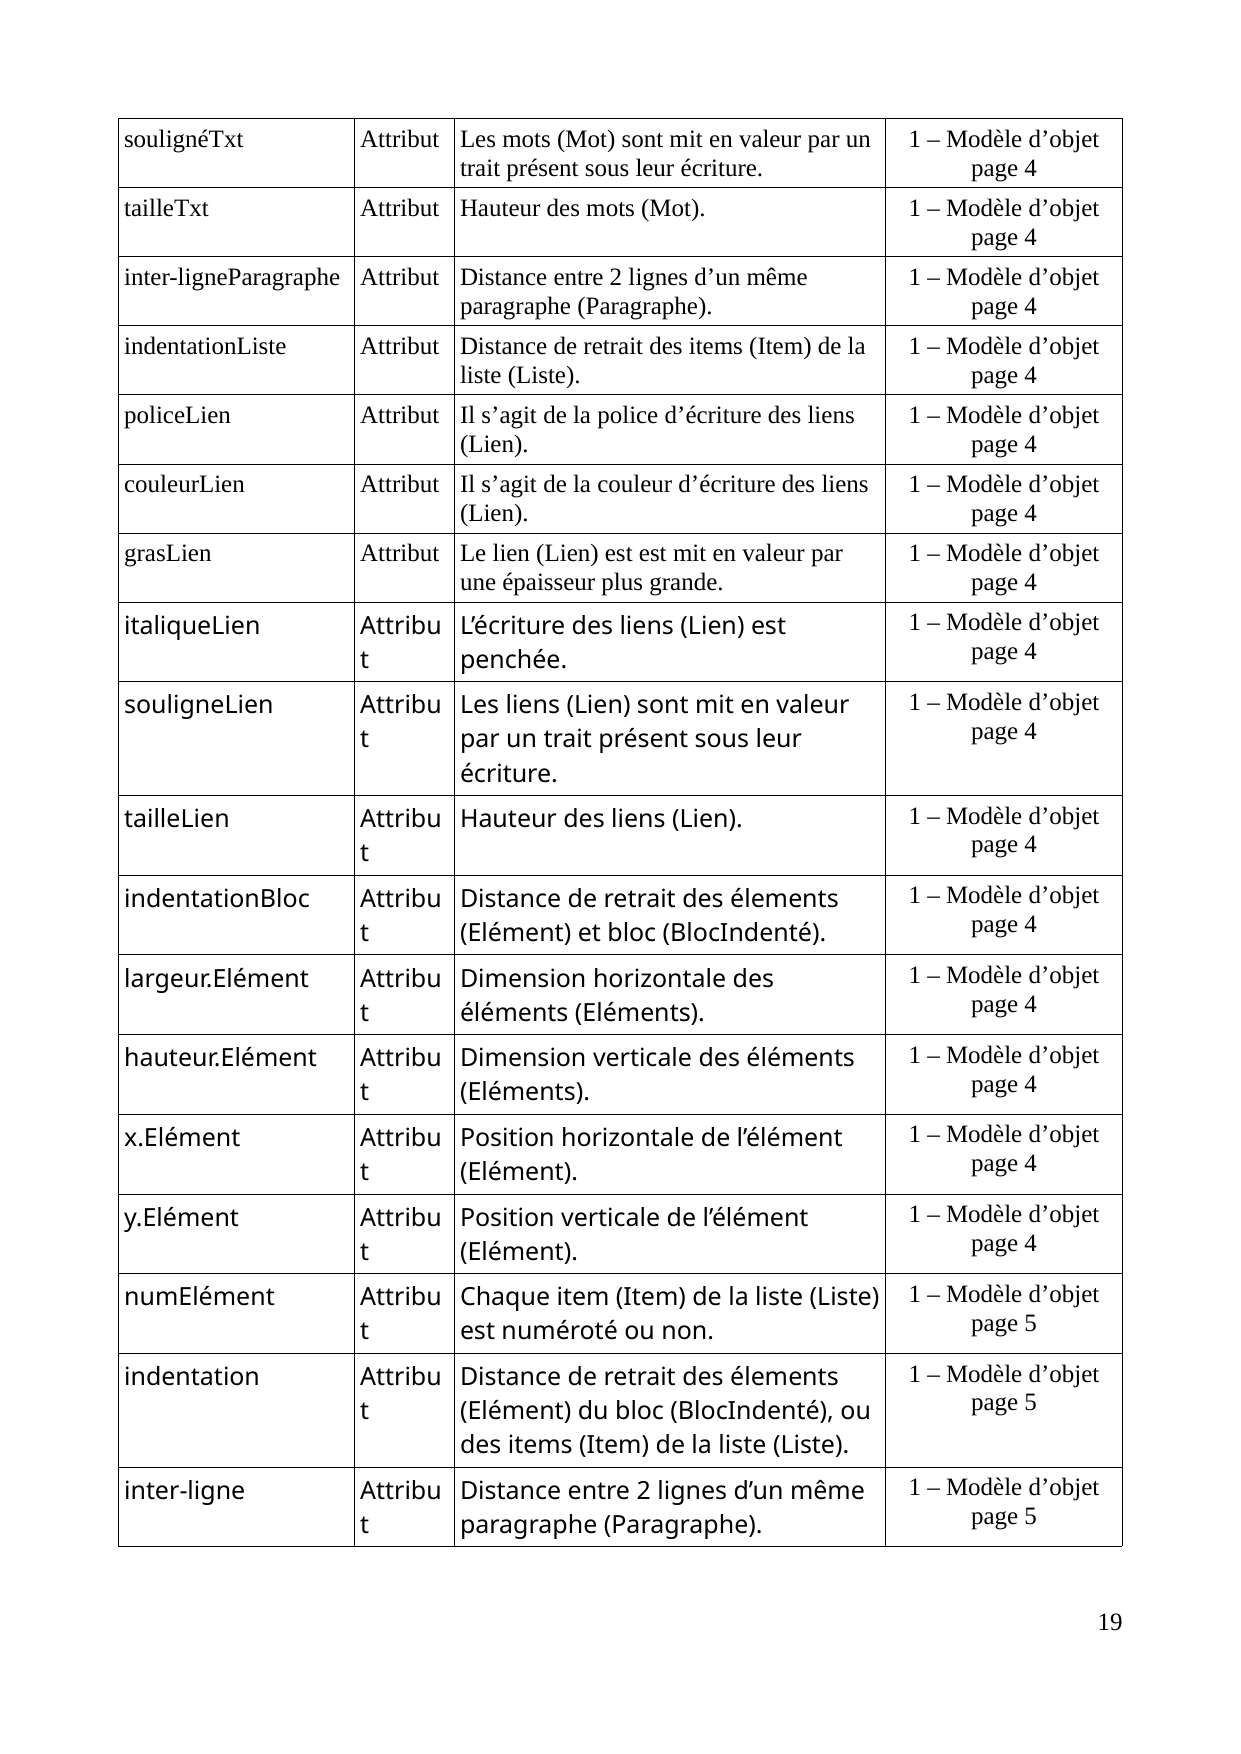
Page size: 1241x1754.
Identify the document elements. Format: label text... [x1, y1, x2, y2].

table_cell Attribut [355, 188, 454, 256]
table_cell Attribut [355, 1468, 454, 1546]
table_cell Attribut [355, 682, 454, 795]
table_cell tailleTxt [119, 188, 354, 256]
table_cell Attribut [355, 119, 454, 187]
table_cell Attribut [355, 955, 454, 1034]
table_cell 1 – Modèle d’objet page 4 [886, 603, 1122, 681]
table_cell numElément [119, 1274, 354, 1353]
table_cell 1 – Modèle d’objet page 4 [886, 188, 1122, 256]
table_cell Position verticale de l’élément (Elément). [455, 1195, 885, 1273]
table_cell Il s’agit de la couleur d’écriture des liens (Lien). [455, 465, 885, 532]
table_cell Dimension verticale des éléments (Eléments). [455, 1035, 885, 1114]
table_cell Position horizontale de l’élément (Elément). [455, 1115, 885, 1193]
table_cell Attribut [355, 1274, 454, 1353]
table_cell Attribut [355, 257, 454, 325]
table_cell 1 – Modèle d’objet page 4 [886, 257, 1122, 325]
table_cell Attribut [355, 1354, 454, 1467]
table_cell tailleLien [119, 796, 354, 875]
table_cell Attribut [355, 395, 454, 463]
table_cell Distance de retrait des élements (Elément) et bloc (BlocIndenté). [455, 876, 885, 954]
table_cell Attribut [355, 876, 454, 954]
table_cell policeLien [119, 395, 354, 463]
table_cell Les mots (Mot) sont mit en valeur par un trait présent sous leur écriture. [455, 119, 885, 187]
table_cell soulignéTxt [119, 119, 354, 187]
table_cell Les liens (Lien) sont mit en valeur par un trait présent sous leur écriture. [455, 682, 885, 795]
table_cell couleurLien [119, 465, 354, 532]
table_cell Attribut [355, 465, 454, 532]
table_cell largeur.Elément [119, 955, 354, 1034]
table_cell Distance de retrait des élements (Elément) du bloc (BlocIndenté), ou des items (Item) de la liste (Liste). [455, 1354, 885, 1467]
table_cell 1 – Modèle d’objet page 4 [886, 395, 1122, 463]
table_cell Hauteur des mots (Mot). [455, 188, 885, 256]
table_cell Attribut [355, 603, 454, 681]
table_cell Attribut [355, 1035, 454, 1114]
table_cell Attribut [355, 534, 454, 602]
table_cell 1 – Modèle d’objet page 4 [886, 1035, 1122, 1114]
table_cell Attribut [355, 1115, 454, 1193]
table_cell Distance de retrait des items (Item) de la liste (Liste). [455, 326, 885, 394]
table_cell 1 – Modèle d’objet page 4 [886, 465, 1122, 532]
table_cell Distance entre 2 lignes d’un même paragraphe (Paragraphe). [455, 257, 885, 325]
table_cell x.Elément [119, 1115, 354, 1193]
table_cell 1 – Modèle d’objet page 4 [886, 682, 1122, 795]
table_cell hauteur.Elément [119, 1035, 354, 1114]
table_cell Attribut [355, 796, 454, 875]
table_cell Chaque item (Item) de la liste (Liste) est numéroté ou non. [455, 1274, 885, 1353]
table_cell Distance entre 2 lignes d’un même paragraphe (Paragraphe). [455, 1468, 885, 1546]
table_cell 1 – Modèle d’objet page 5 [886, 1274, 1122, 1353]
table_cell 1 – Modèle d’objet page 5 [886, 1468, 1122, 1546]
table_cell grasLien [119, 534, 354, 602]
table_cell 1 – Modèle d’objet page 4 [886, 955, 1122, 1034]
table_cell Attribut [355, 1195, 454, 1273]
table_cell Il s’agit de la police d’écriture des liens (Lien). [455, 395, 885, 463]
table_cell inter-ligne [119, 1468, 354, 1546]
table_cell Le lien (Lien) est est mit en valeur par une épaisseur plus grande. [455, 534, 885, 602]
table_cell 1 – Modèle d’objet page 4 [886, 1115, 1122, 1193]
table_cell inter-ligneParagraphe [119, 257, 354, 325]
table_cell indentationBloc [119, 876, 354, 954]
table_cell indentationListe [119, 326, 354, 394]
table_cell y.Elément [119, 1195, 354, 1273]
table_cell 1 – Modèle d’objet page 4 [886, 119, 1122, 187]
table_cell Dimension horizontale des éléments (Eléments). [455, 955, 885, 1034]
table_cell 1 – Modèle d’objet page 5 [886, 1354, 1122, 1467]
table_cell 1 – Modèle d’objet page 4 [886, 326, 1122, 394]
table_cell Hauteur des liens (Lien). [455, 796, 885, 875]
table_cell 1 – Modèle d’objet page 4 [886, 876, 1122, 954]
table_cell L’écriture des liens (Lien) est penchée. [455, 603, 885, 681]
table_cell indentation [119, 1354, 354, 1467]
table_cell Attribut [355, 326, 454, 394]
table_cell souligneLien [119, 682, 354, 795]
table_cell 1 – Modèle d’objet page 4 [886, 1195, 1122, 1273]
table_cell 1 – Modèle d’objet page 4 [886, 796, 1122, 875]
table_cell italiqueLien [119, 603, 354, 681]
table_cell 1 – Modèle d’objet page 4 [886, 534, 1122, 602]
